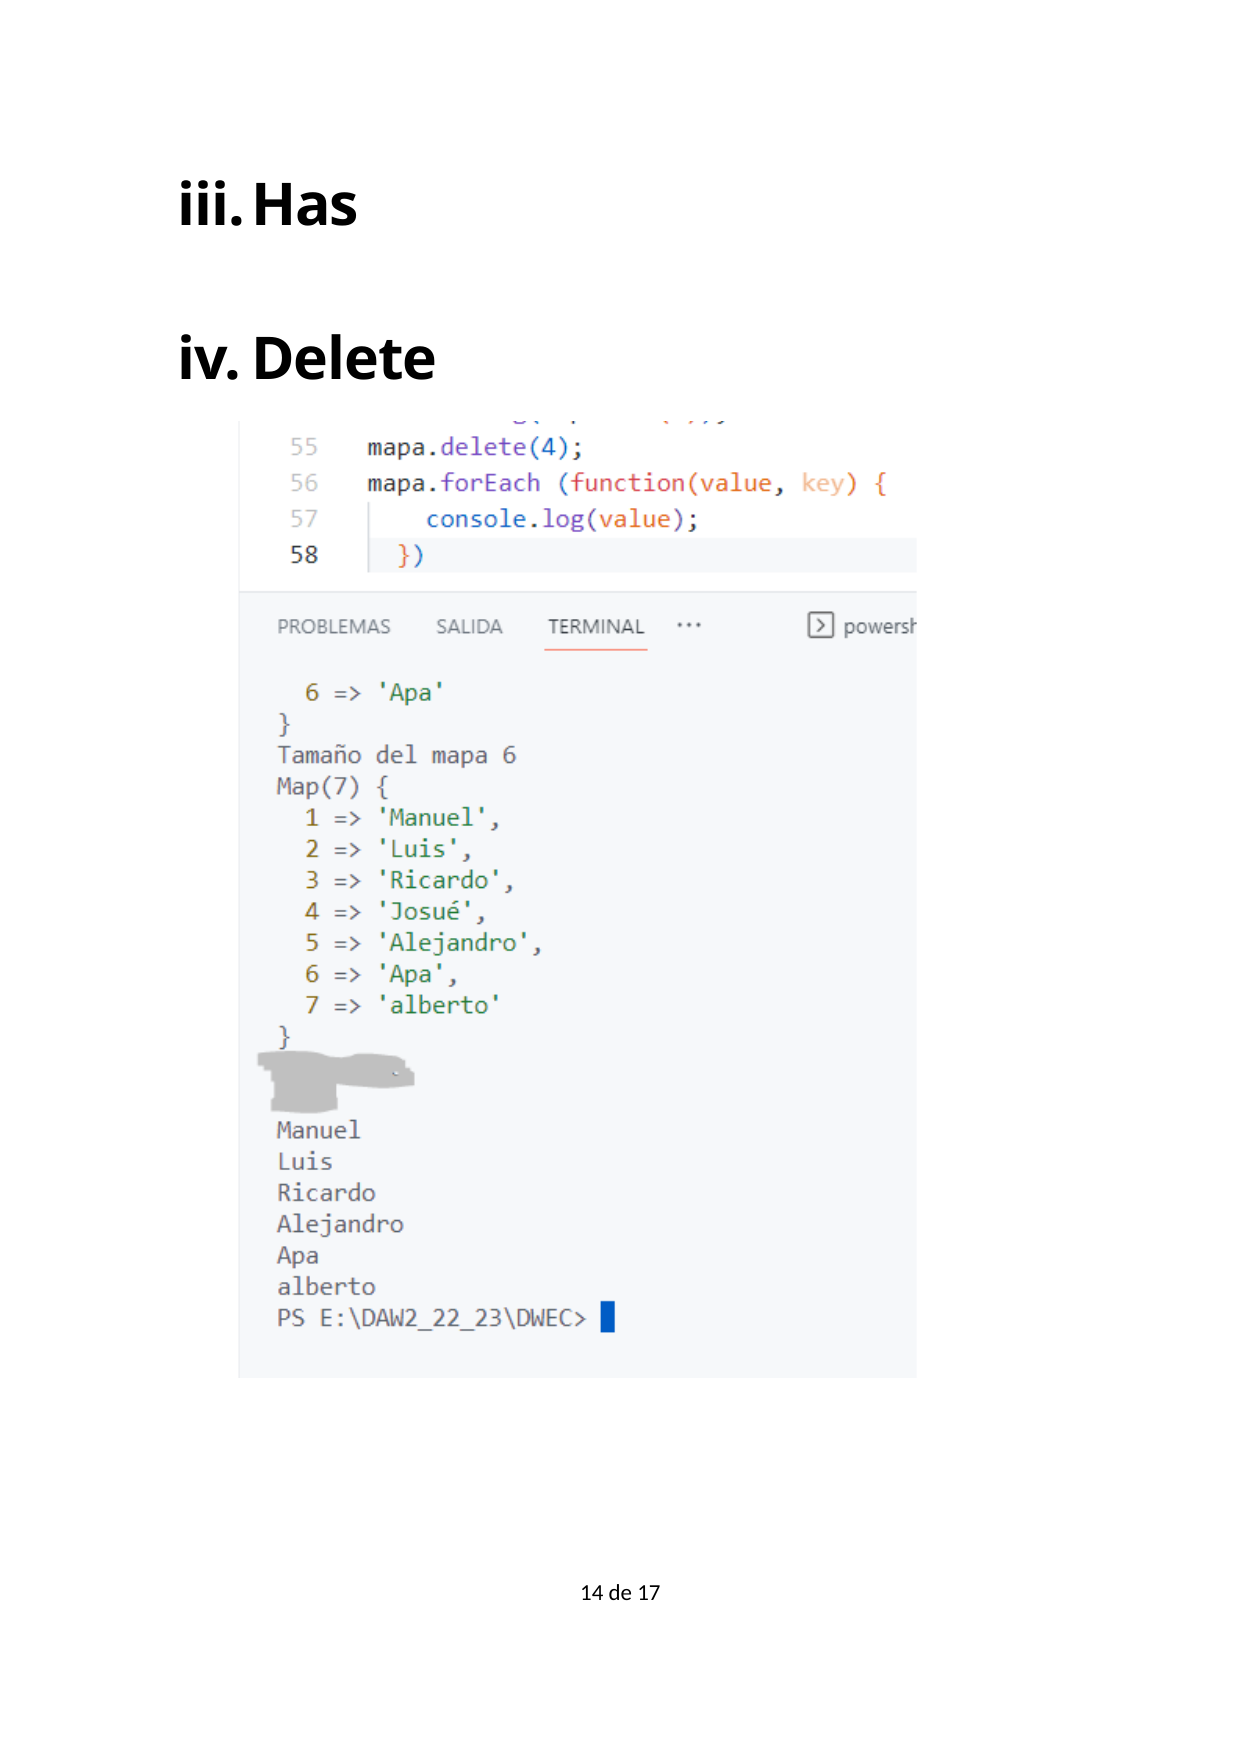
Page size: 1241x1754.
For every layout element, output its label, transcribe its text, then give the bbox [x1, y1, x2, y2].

picture [238, 421, 917, 1378]
subtitle Delete [177, 316, 1063, 396]
subtitle Has [177, 162, 1063, 242]
